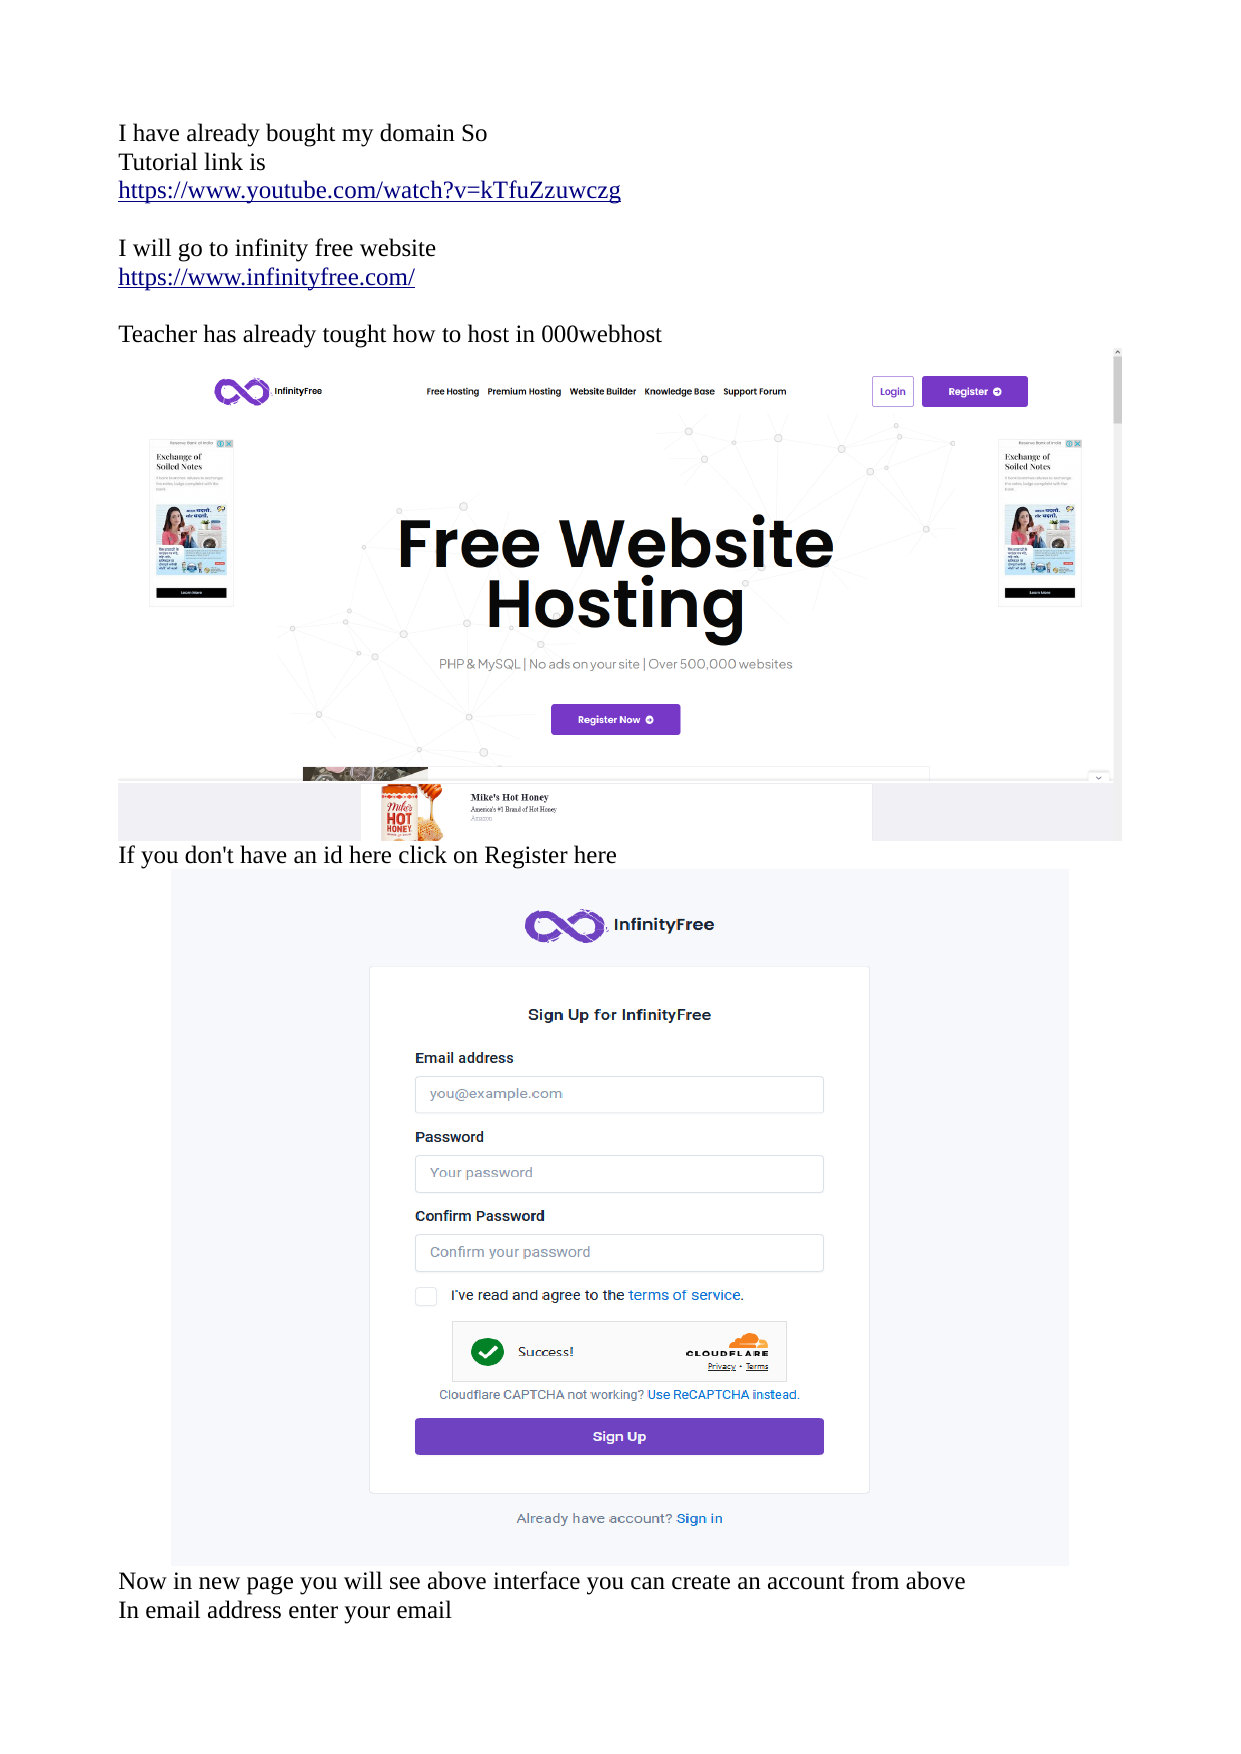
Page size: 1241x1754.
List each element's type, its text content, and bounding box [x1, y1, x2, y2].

text I have already bought my domain So [118, 118, 1122, 147]
text In email address enter your email [118, 1595, 1122, 1623]
text I will go to infinity free website [118, 233, 1122, 262]
picture [118, 348, 1122, 841]
text Tutorial link is [118, 147, 1122, 176]
text https://www.infinityfree.com/ [118, 262, 1122, 291]
text Now in new page you will see above interface you can create an account from above [118, 869, 1122, 1595]
text If you don't have an id here click on Register here [118, 841, 1122, 869]
picture [171, 869, 1070, 1566]
text Teacher has already tought how to host in 000webhost [118, 319, 1122, 348]
text https://www.youtube.com/watch?v=kTfuZzuwczg [118, 176, 1122, 204]
